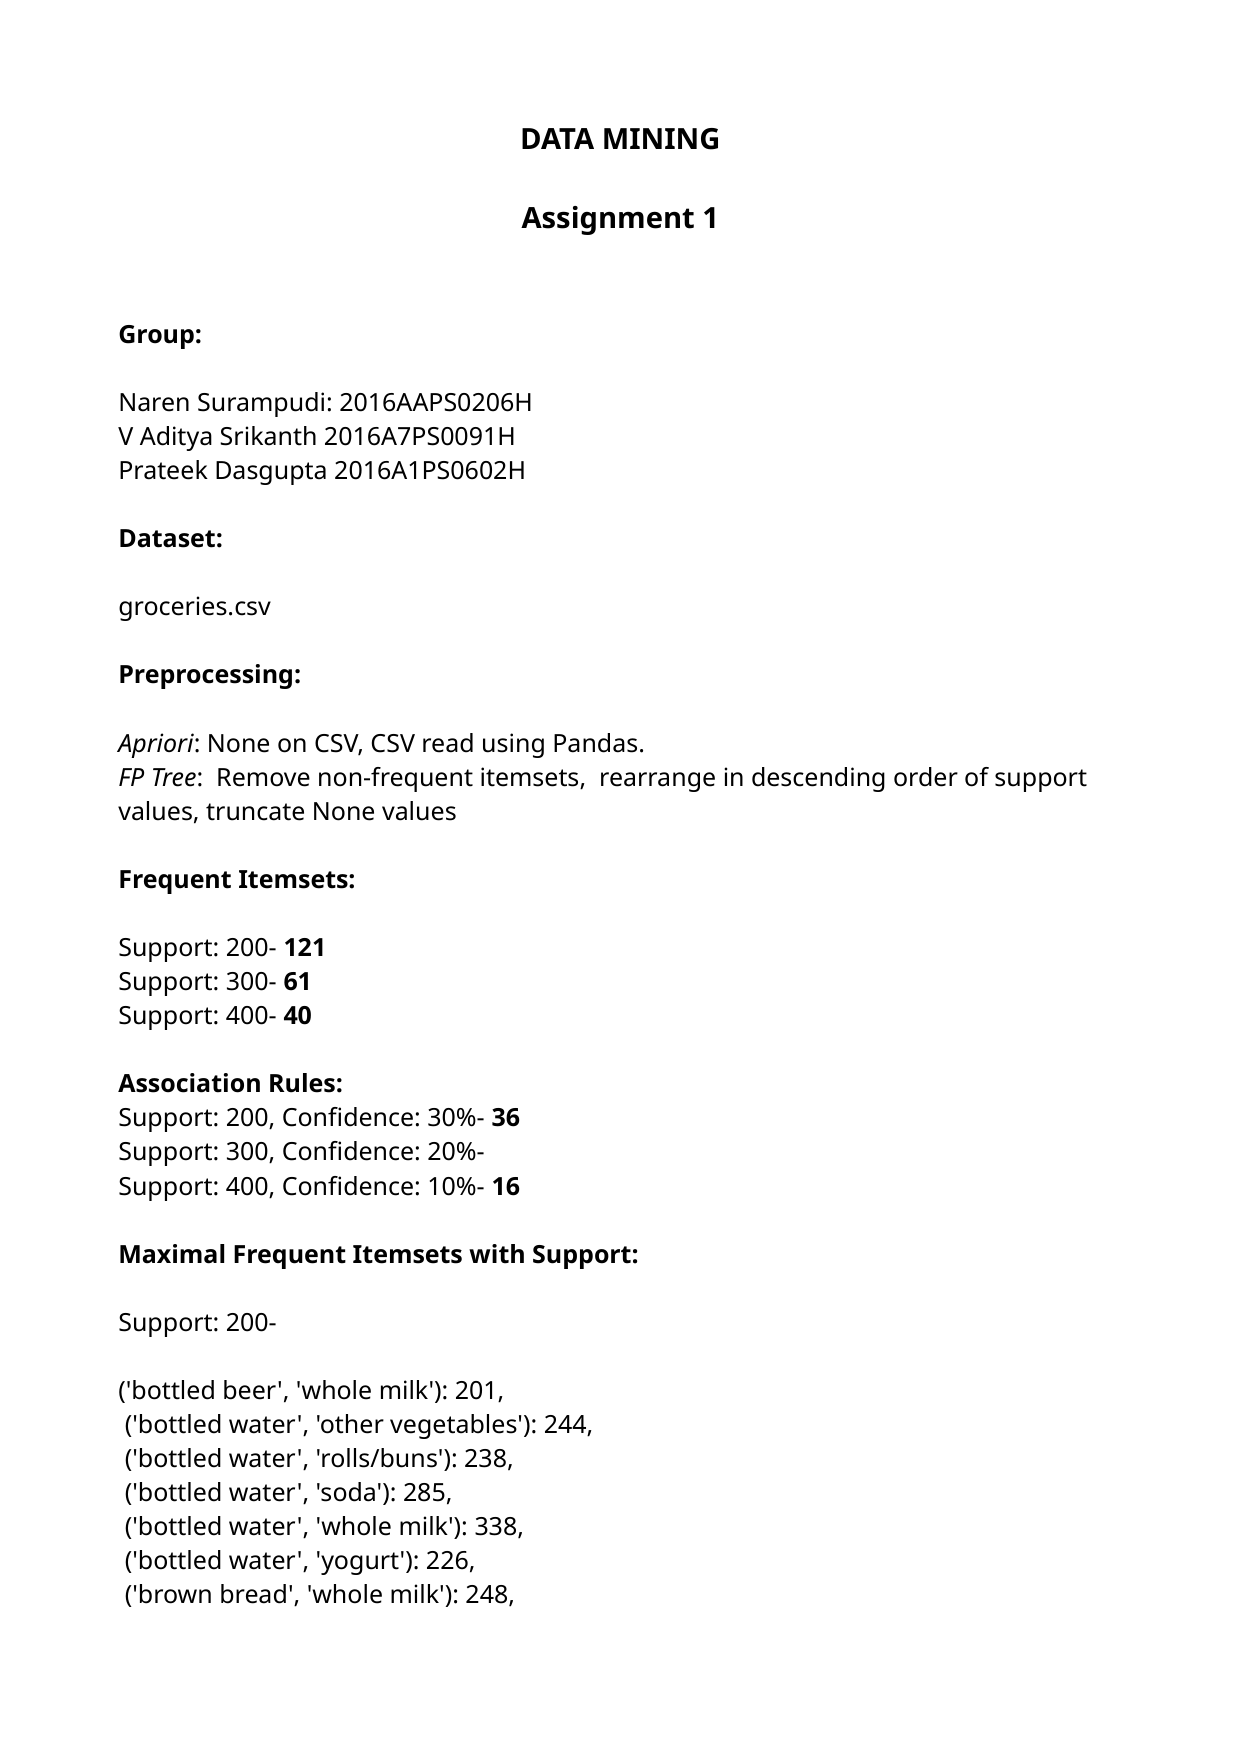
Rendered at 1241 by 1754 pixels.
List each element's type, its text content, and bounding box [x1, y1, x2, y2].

text Support: 400- 40 [118, 998, 1122, 1032]
text DATA MINING [118, 118, 1122, 158]
text Support: 200- [118, 1304, 1122, 1338]
text Naren Surampudi: 2016AAPS0206H [118, 385, 1122, 419]
text Maximal Frequent Itemsets with Support: [118, 1236, 1122, 1270]
text Preprocessing: [118, 657, 1122, 691]
text ('bottled water', 'other vegetables'): 244, [118, 1407, 1122, 1441]
text Frequent Itemsets: [118, 862, 1122, 896]
text Assignment 1 [118, 197, 1122, 237]
text Support: 300- 61 [118, 964, 1122, 998]
text Association Rules: [118, 1066, 1122, 1100]
text ('bottled water', 'yogurt'): 226, [118, 1543, 1122, 1577]
text ('bottled beer', 'whole milk'): 201, [118, 1372, 1122, 1407]
text Group: [118, 317, 1122, 351]
text Apriori: None on CSV, CSV read using Pandas. [118, 725, 1122, 759]
text ('bottled water', 'rolls/buns'): 238, [118, 1441, 1122, 1475]
text V Aditya Srikanth 2016A7PS0091H [118, 419, 1122, 453]
text Support: 300, Confidence: 20%- [118, 1134, 1122, 1168]
text FP Tree: Remove non-frequent itemsets, rearrange in descending order of support values, truncate None values [118, 759, 1122, 827]
text ('brown bread', 'whole milk'): 248, [118, 1577, 1122, 1611]
text Support: 200- 121 [118, 930, 1122, 964]
text ('bottled water', 'soda'): 285, [118, 1475, 1122, 1509]
text Support: 200, Confidence: 30%- 36 [118, 1100, 1122, 1134]
text Dataset: [118, 521, 1122, 555]
text Prateek Dasgupta 2016A1PS0602H [118, 453, 1122, 487]
text Support: 400, Confidence: 10%- 16 [118, 1168, 1122, 1202]
text groceries.csv [118, 589, 1122, 623]
text ('bottled water', 'whole milk'): 338, [118, 1509, 1122, 1543]
